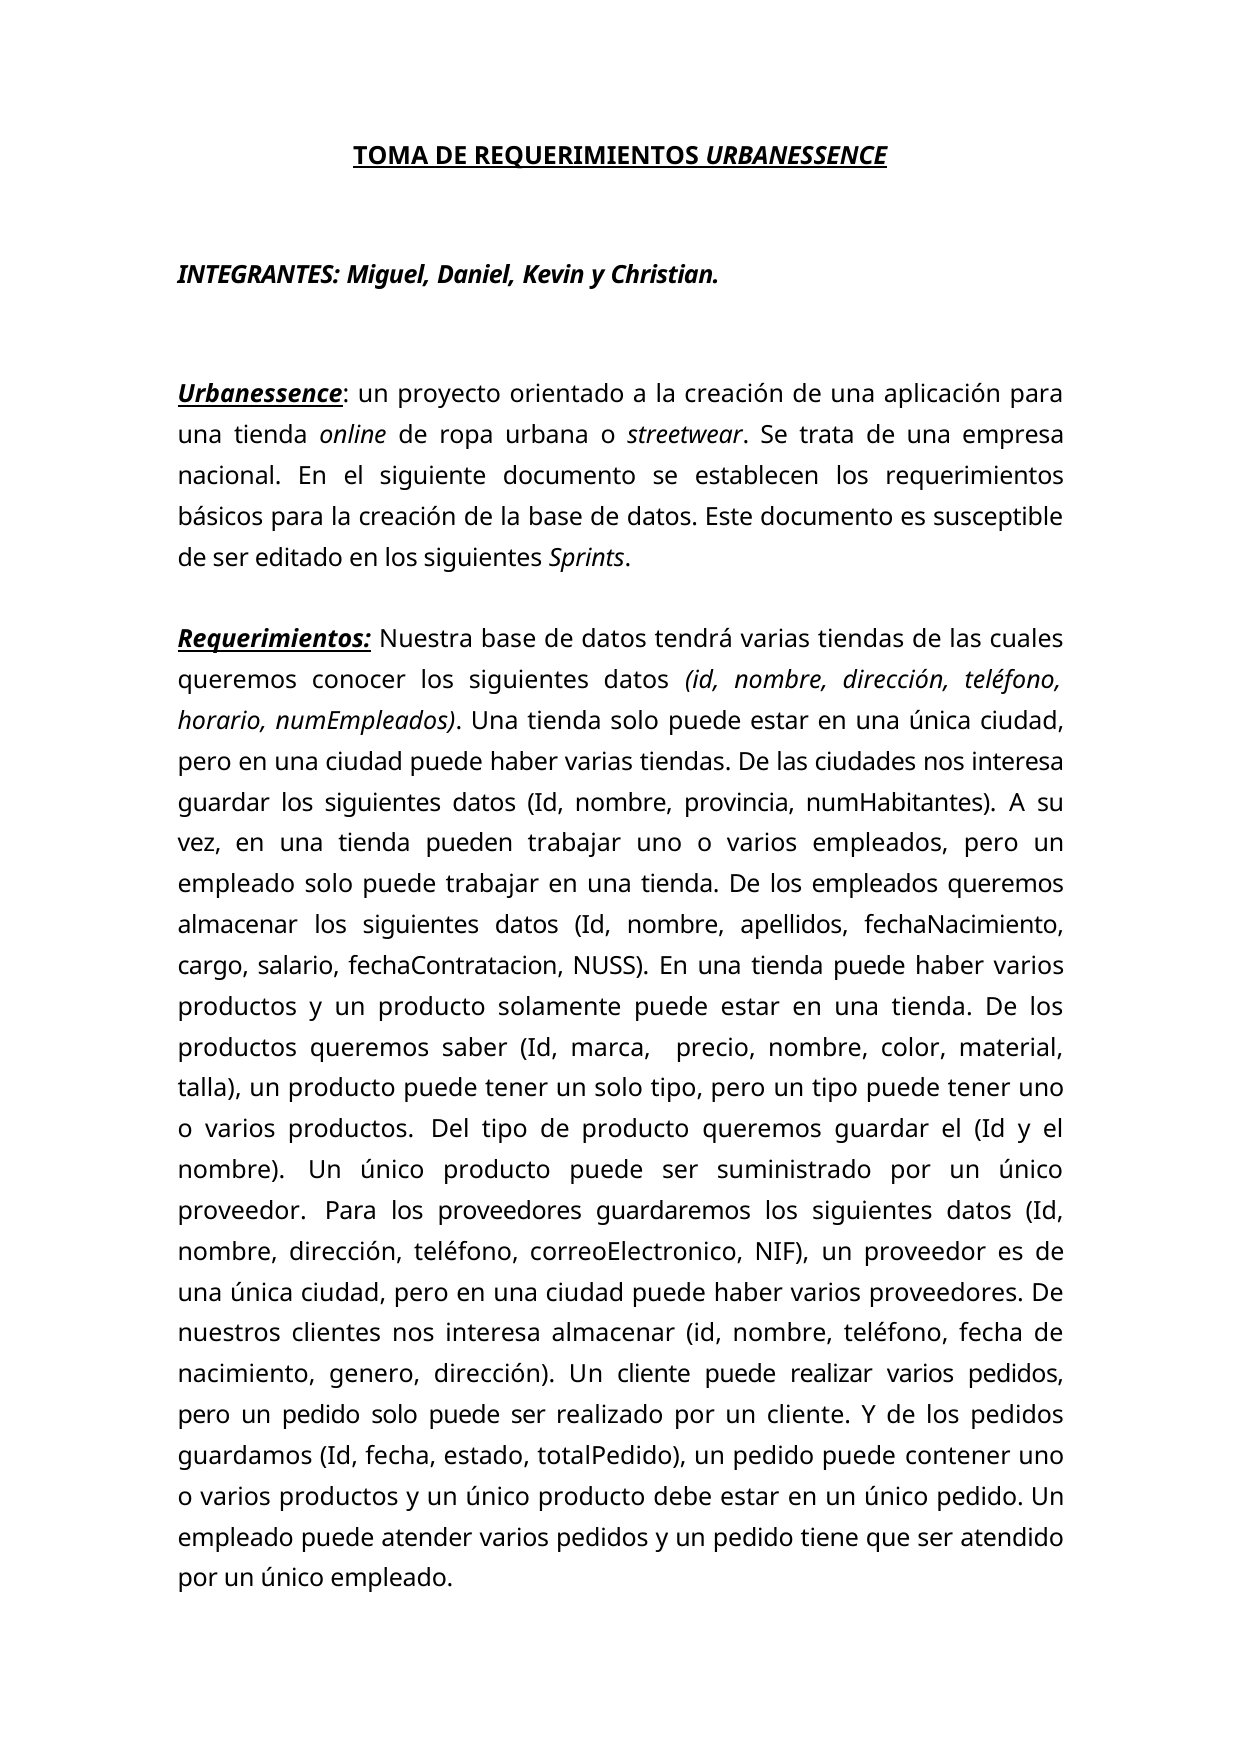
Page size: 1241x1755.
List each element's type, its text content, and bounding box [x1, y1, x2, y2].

text INTEGRANTES: Miguel, Daniel, Kevin y Christian. [177, 257, 1076, 291]
text Urbanessence: un proyecto orientado a la creación de una aplicación para una tienda online de ropa urbana o streetwear. Se trata de una empresa nacional. En el siguiente documento se establecen los requerimientos básicos para la creación de la base de datos. Este documento es susceptible de ser editado en los siguientes Sprints. [177, 376, 1064, 573]
text TOMA DE REQUERIMIENTOS URBANESSENCE [167, 137, 1076, 172]
text Requerimientos: Nuestra base de datos tendrá varias tiendas de las cuales queremos conocer los siguientes datos (id, nombre, dirección, teléfono, horario, numEmpleados). Una tienda solo puede estar en una única ciudad, pero en una ciudad puede haber varias tiendas. De las ciudades nos interesa guardar los siguientes datos (Id, nombre, provincia, numHabitantes). A su vez, en una tienda pueden trabajar uno o varios empleados, pero un empleado solo puede trabajar en una tienda. De los empleados queremos almacenar los siguientes datos (Id, nombre, apellidos, fechaNacimiento, cargo, salario, fechaContratacion, NUSS). En una tienda puede haber varios productos y un producto solamente puede estar en una tienda. De los productos queremos saber (Id, marca, precio, nombre, color, material, talla), un producto puede tener un solo tipo, pero un tipo puede tener uno o varios productos. Del tipo de producto queremos guardar el (Id y el nombre). Un único producto puede ser suministrado por un único proveedor. Para los proveedores guardaremos los siguientes datos (Id, nombre, dirección, teléfono, correoElectronico, NIF), un proveedor es de una única ciudad, pero en una ciudad puede haber varios proveedores. De nuestros clientes nos interesa almacenar (id, nombre, teléfono, fecha de nacimiento, genero, dirección). Un cliente puede realizar varios pedidos, pero un pedido solo puede ser realizado por un cliente. Y de los pedidos guardamos (Id, fecha, estado, totalPedido), un pedido puede contener uno o varios productos y un único producto debe estar en un único pedido. Un empleado puede atender varios pedidos y un pedido tiene que ser atendido por un único empleado. [177, 621, 1064, 1594]
